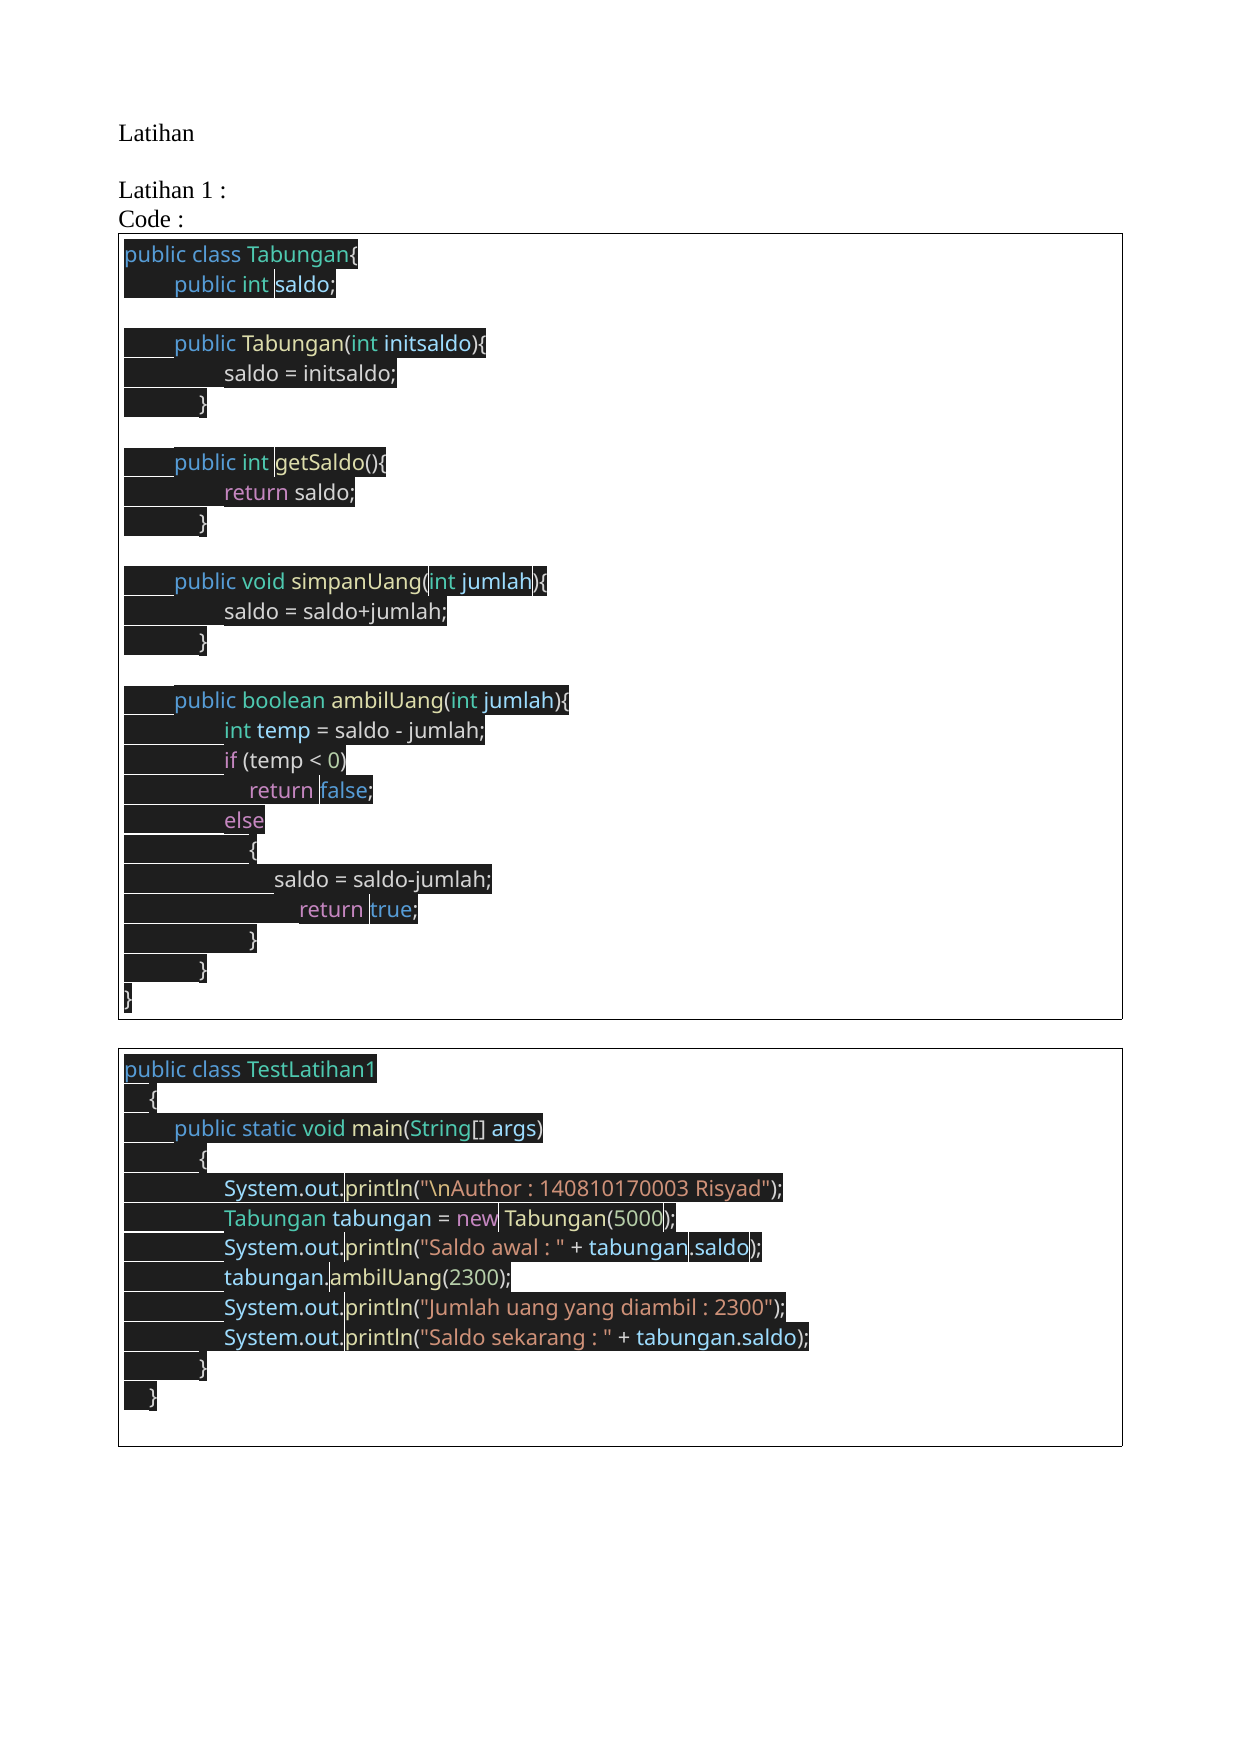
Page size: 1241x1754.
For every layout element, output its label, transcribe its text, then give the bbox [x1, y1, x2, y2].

text Code : [118, 204, 1122, 233]
table_header public class Tabungan{ public int saldo; public Tabungan(int initsaldo){ saldo = initsaldo; } public int getSaldo(){ return saldo; } public void simpanUang(int jumlah){ saldo = saldo+jumlah; } public boolean ambilUang(int jumlah){ int temp = saldo - jumlah; if (temp < 0) return false; else { saldo = saldo-jumlah; return true; } } } [119, 234, 1122, 1019]
text Latihan 1 : [118, 176, 1122, 204]
text Latihan [118, 118, 1122, 147]
table_header public class TestLatihan1 { public static void main(String[] args) { System.out.println("\nAuthor : 140810170003 Risyad"); Tabungan tabungan = new Tabungan(5000); System.out.println("Saldo awal : " + tabungan.saldo); tabungan.ambilUang(2300); System.out.println("Jumlah uang yang diambil : 2300"); System.out.println("Saldo sekarang : " + tabungan.saldo); } } [119, 1049, 1122, 1446]
